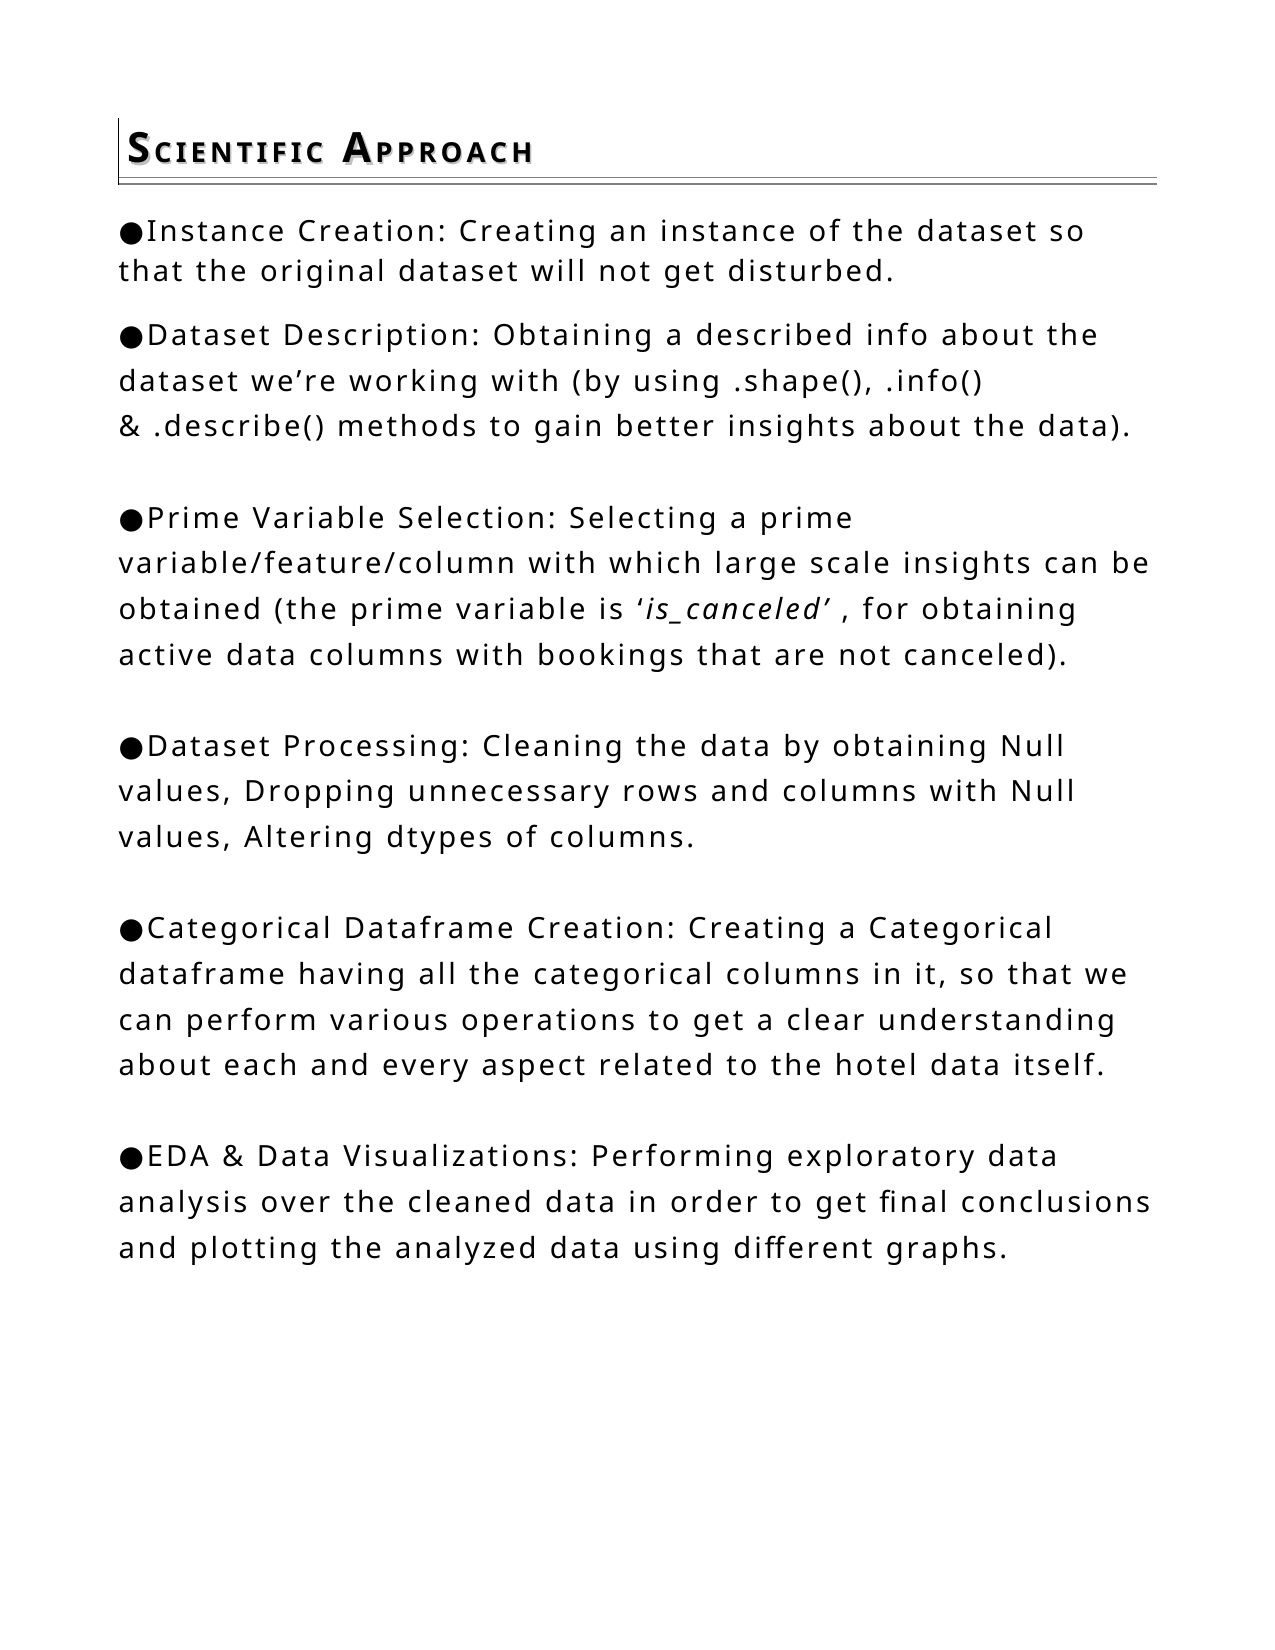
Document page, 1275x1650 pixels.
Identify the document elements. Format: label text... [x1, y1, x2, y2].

text ●Dataset Description: Obtaining a described info about the dataset we’re working with (by using .shape(), .info() & .describe() methods to gain better insights about the data). [118, 314, 1157, 445]
text ●Instance Creation: Creating an instance of the dataset so that the original dataset will not get disturbed. [118, 210, 1157, 289]
subtitle [119, 178, 1157, 183]
text ●Dataset Processing: Cleaning the data by obtaining Null values, Dropping unnecessary rows and columns with Null values, Altering dtypes of columns. [118, 725, 1157, 856]
text ●EDA & Data Visualizations: Performing exploratory data analysis over the cleaned data in order to get final conclusions and plotting the analyzed data using different graphs. [118, 1136, 1157, 1267]
subtitle Scientific Approach [119, 118, 1157, 177]
text ●Categorical Dataframe Creation: Creating a Categorical dataframe having all the categorical columns in it, so that we can perform various operations to get a clear understanding about each and every aspect related to the hotel data itself. [118, 908, 1157, 1084]
text ●Prime Variable Selection: Selecting a prime variable/feature/column with which large scale insights can be obtained (the prime variable is ‘is_canceled’ , for obtaining active data columns with bookings that are not canceled). [118, 497, 1157, 673]
